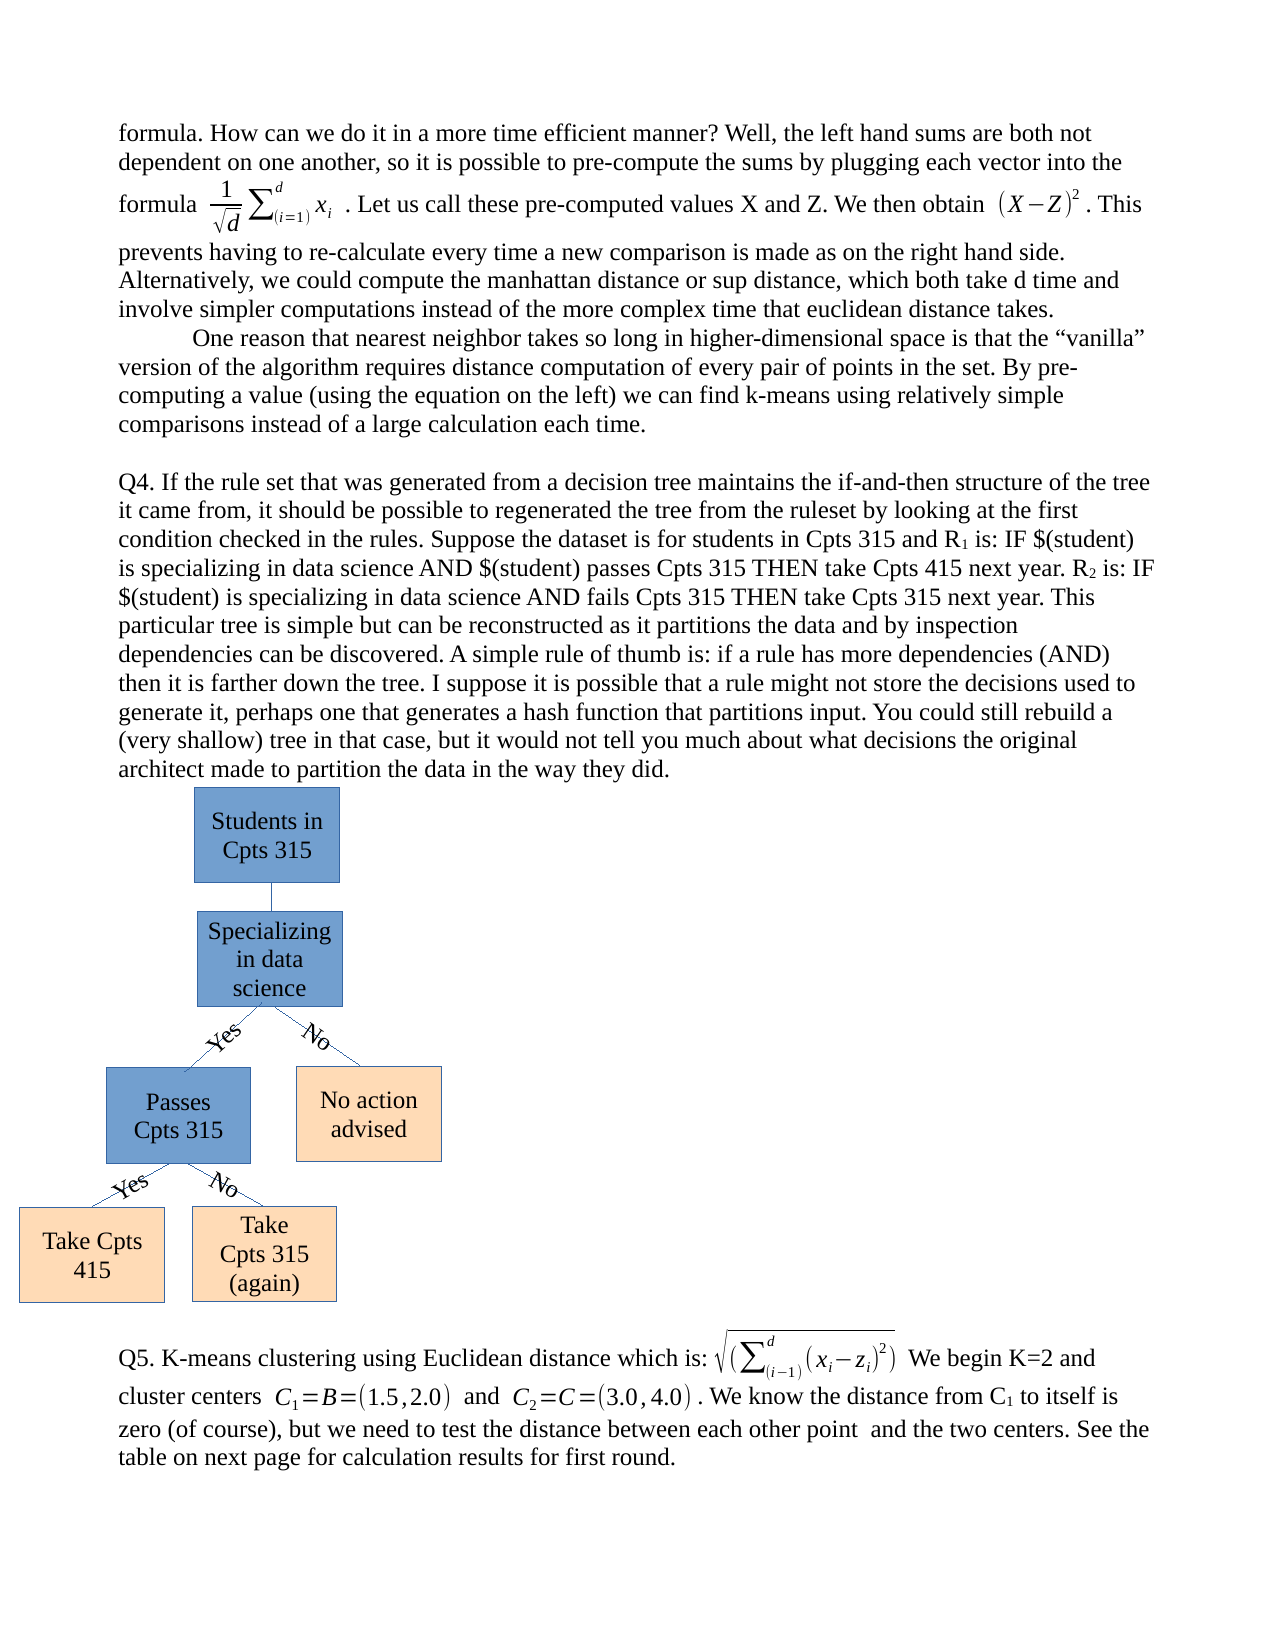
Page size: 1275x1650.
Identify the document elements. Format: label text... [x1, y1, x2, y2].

text Q4. If the rule set that was generated from a decision tree maintains the if-and-then structure of the tree it came from, it should be possible to regenerated the tree from the ruleset by looking at the first condition checked in the rules. Suppose the dataset is for students in Cpts 315 and R1 is: IF $(student) is specializing in data science AND $(student) passes Cpts 315 THEN take Cpts 415 next year. R2 is: IF $(student) is specializing in data science AND fails Cpts 315 THEN take Cpts 315 next year. This particular tree is simple but can be reconstructed as it partitions the data and by inspection dependencies can be discovered. A simple rule of thumb is: if a rule has more dependencies (AND) then it is farther down the tree. I suppose it is possible that a rule might not store the decisions used to generate it, perhaps one that generates a hash function that partitions input. You could still rebuild a (very shallow) tree in that case, but it would not tell you much about what decisions the original architect made to partition the data in the way they did. [118, 467, 1157, 783]
text One reason that nearest neighbor takes so long in higher-dimensional space is that the “vanilla” version of the algorithm requires distance computation of every pair of points in the set. By pre-computing a value (using the equation on the left) we can find k-means using relatively simple comparisons instead of a large calculation each time. [118, 323, 1157, 438]
text Q5. K-means clustering using Euclidean distance which is: We begin K=2 and cluster centers and . We know the distance from C1 to itself is zero (of course), but we need to test the distance between each other point and the two centers. See the table on next page for calculation results for first round. [118, 1329, 1157, 1471]
text Q3. We are given . The right side represents a way to calculate the distance between two vectors in a d dimensional space. The left side shows an alternative formula. How can we do it in a more time efficient manner? Well, the left hand sums are both not dependent on one another, so it is possible to pre-compute the sums by plugging each vector into the formula . Let us call these pre-computed values X and Z. We then obtain . This prevents having to re-calculate every time a new comparison is made as on the right hand side. Alternatively, we could compute the manhattan distance or sup distance, which both take d time and involve simpler computations instead of the more complex time that euclidean distance takes. [118, 118, 1157, 323]
